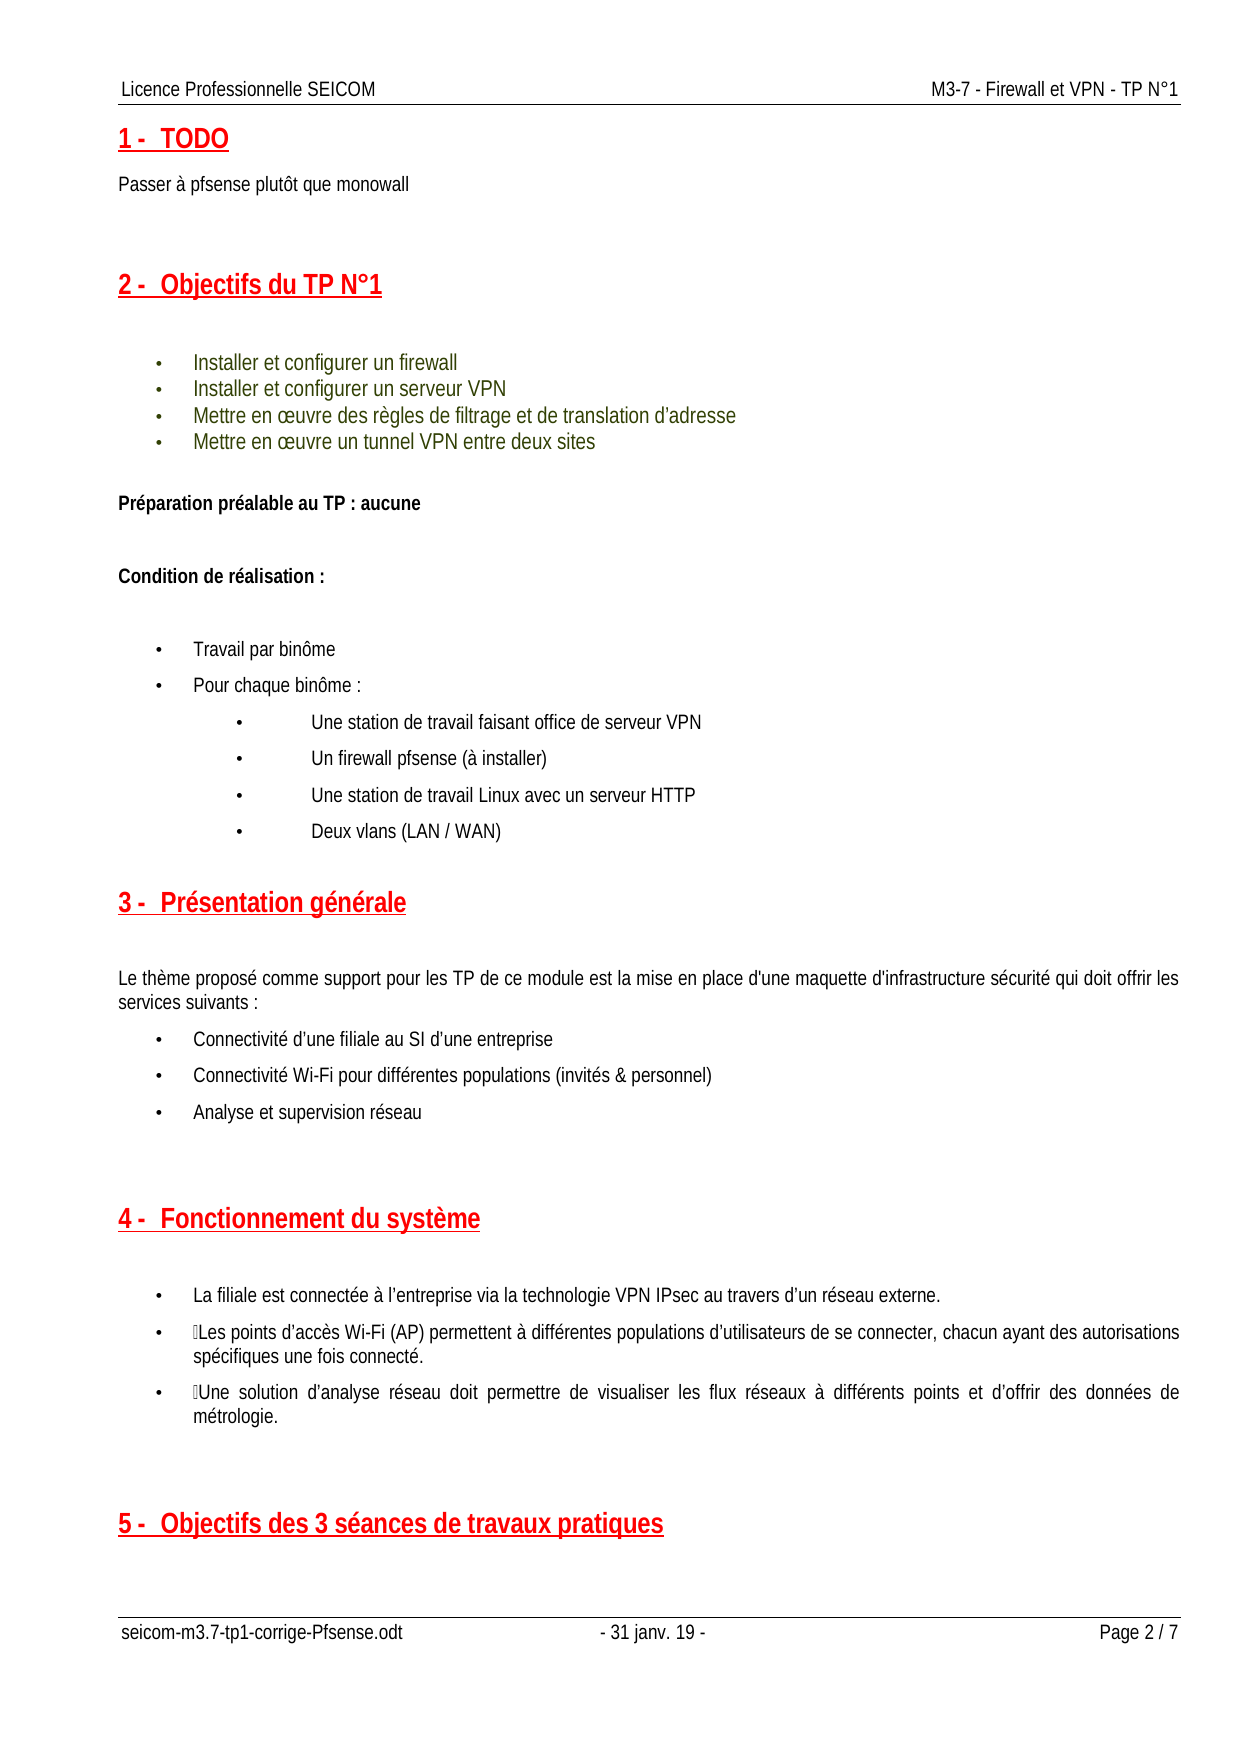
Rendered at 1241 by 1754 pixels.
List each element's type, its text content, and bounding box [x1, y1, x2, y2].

text Préparation préalable au TP : aucune [118, 491, 1181, 515]
list Connectivité Wi-Fi pour différentes populations (invités & personnel) [156, 1063, 1181, 1087]
list Une solution d’analyse réseau doit permettre de visualiser les flux réseaux à différents points et d’offrir des données de métrologie. [156, 1380, 1181, 1428]
subtitle Fonctionnement du système [118, 1202, 1181, 1235]
list Mettre en œuvre des règles de filtrage et de translation d’adresse [156, 402, 1181, 428]
list Pour chaque binôme : [156, 673, 1181, 697]
list Analyse et supervision réseau [156, 1099, 1181, 1123]
text Condition de réalisation : [118, 564, 1181, 588]
text Le thème proposé comme support pour les TP de ce module est la mise en place d'une maquette d'infrastructure sécurité qui doit offrir les services suivants : [118, 966, 1181, 1014]
list Une station de travail faisant office de serveur VPN [199, 710, 1181, 734]
list Un firewall pfsense (à installer) [199, 746, 1181, 770]
list Deux vlans (LAN / WAN) [199, 819, 1181, 843]
subtitle Objectifs du TP N°1 [118, 267, 1181, 300]
list La filiale est connectée à l’entreprise via la technologie VPN IPsec au travers d’un réseau externe. [156, 1283, 1181, 1307]
list Travail par binôme [156, 637, 1181, 661]
list Installer et configurer un firewall [156, 349, 1181, 375]
text Passer à pfsense plutôt que monowall [118, 172, 1181, 196]
list Connectivité d’une filiale au SI d’une entreprise [156, 1027, 1181, 1051]
subtitle Présentation générale [118, 885, 1181, 918]
subtitle TODO [118, 121, 1181, 154]
list Une station de travail Linux avec un serveur HTTP [199, 783, 1181, 807]
list Les points d’accès Wi-Fi (AP) permettent à différentes populations d’utilisateurs de se connecter, chacun ayant des autorisations spécifiques une fois connecté. [156, 1320, 1181, 1368]
subtitle Objectifs des 3 séances de travaux pratiques [118, 1506, 1181, 1539]
list Mettre en œuvre un tunnel VPN entre deux sites [156, 428, 1181, 454]
list Installer et configurer un serveur VPN [156, 375, 1181, 402]
